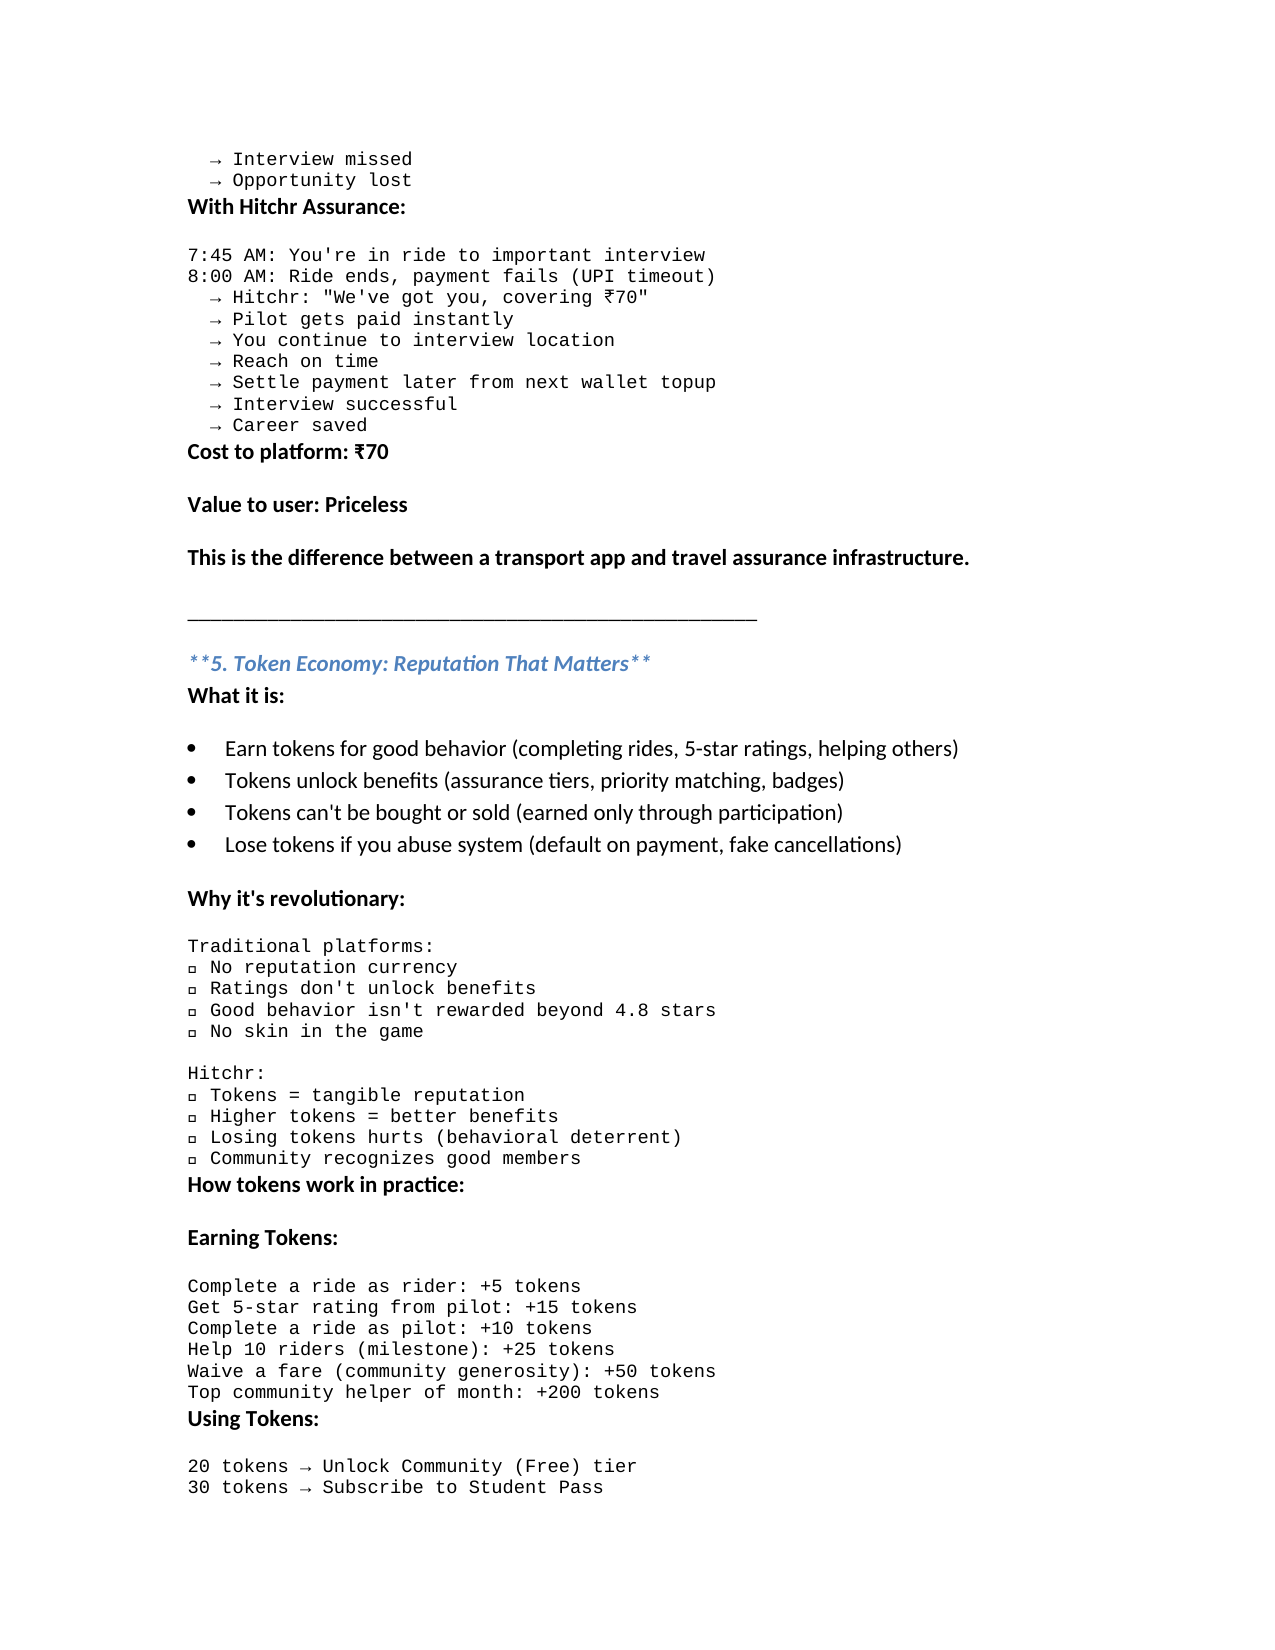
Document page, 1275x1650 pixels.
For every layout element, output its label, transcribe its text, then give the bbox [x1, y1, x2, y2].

list Tokens can't be bought or sold (earned only through participation) [187, 798, 1087, 826]
text Why it's revolutionary: [187, 884, 1087, 912]
text 7:45 AM: You're in ride to important interview 8:00 AM: Ride ends, payment fails (UPI timeout) → Hitchr: "We've got you, covering ₹70" → Pilot gets paid instantly → You continue to interview location → Reach on time → Settle payment later from next wallet topup → Interview successful → Career saved [187, 246, 1087, 437]
text Traditional platforms: ❌ No reputation currency ❌ Ratings don't unlock benefits ❌ Good behavior isn't rewarded beyond 4.8 stars ❌ No skin in the game Hitchr: ✅ Tokens = tangible reputation ✅ Higher tokens = better benefits ✅ Losing tokens hurts (behavioral deterrent) ✅ Community recognizes good members [187, 937, 1087, 1170]
list Earn tokens for good behavior (completing rides, 5-star ratings, helping others) [187, 734, 1087, 762]
text This is the difference between a transport app and travel assurance infrastructure. [187, 543, 1087, 571]
text Earning Tokens: [187, 1223, 1087, 1251]
subtitle **5. Token Economy: Reputation That Matters** [187, 649, 1087, 677]
text Value to user: Priceless [187, 490, 1087, 518]
text With Hitchr Assurance: [187, 192, 1087, 221]
text What it is: [187, 681, 1087, 709]
list Lose tokens if you abuse system (default on payment, fake cancellations) [187, 831, 1087, 859]
text How tokens work in practice: [187, 1170, 1087, 1198]
list Tokens unlock benefits (assurance tiers, priority matching, badges) [187, 766, 1087, 794]
text → Interview missed → Opportunity lost [187, 150, 1087, 192]
text 20 tokens → Unlock Community (Free) tier 30 tokens → Subscribe to Student Pass [187, 1457, 1087, 1499]
text Using Tokens: [187, 1404, 1087, 1432]
text Cost to platform: ₹70 [187, 437, 1087, 465]
text Complete a ride as rider: +5 tokens Get 5-star rating from pilot: +15 tokens Complete a ride as pilot: +10 tokens Help 10 riders (milestone): +25 tokens Waive a fare (community generosity): +50 tokens Top community helper of month: +200 tokens [187, 1276, 1087, 1404]
text __________________________________________________ [187, 596, 1087, 624]
